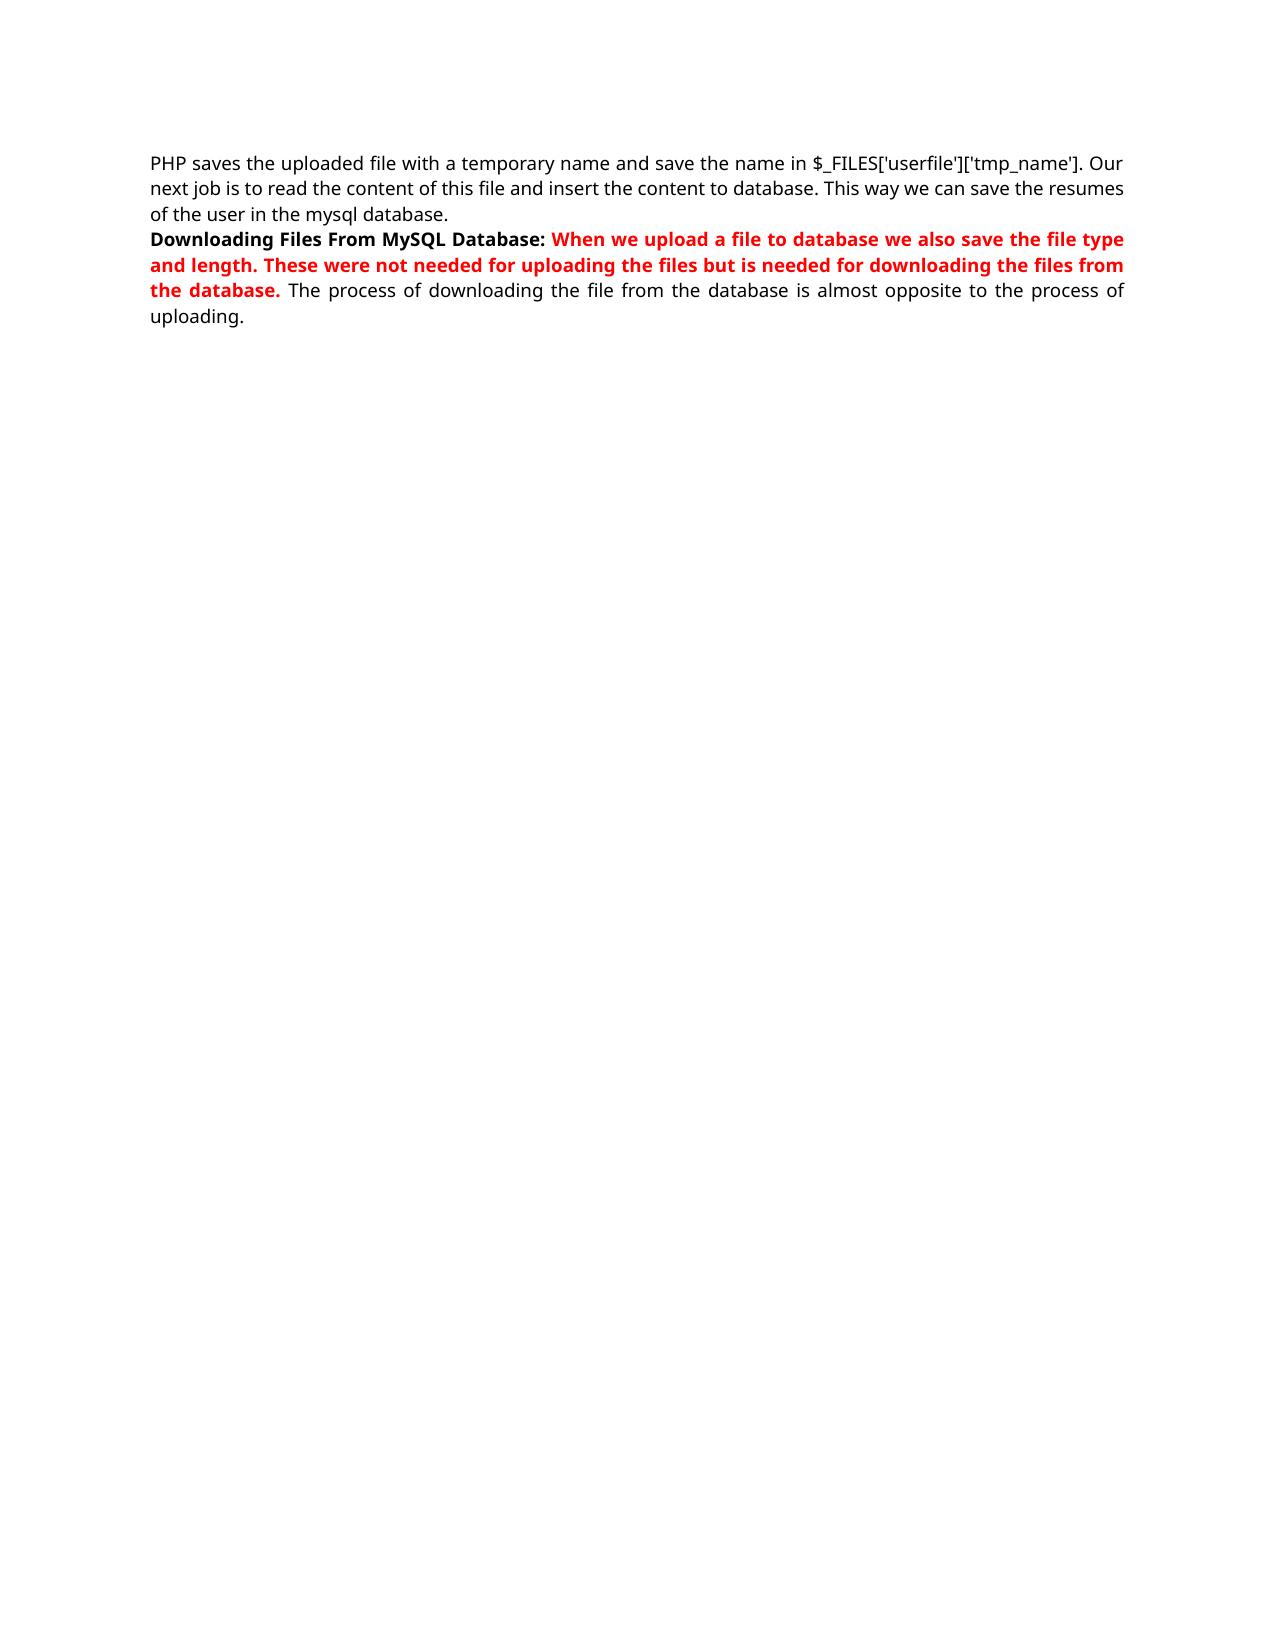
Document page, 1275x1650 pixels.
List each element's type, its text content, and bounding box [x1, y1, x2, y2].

text Downloading Files From MySQL Database: When we upload a file to database we also save the file type and length. These were not needed for uploading the files but is needed for downloading the files from the database. The process of downloading the file from the database is almost opposite to the process of uploading. [150, 227, 1125, 329]
text PHP saves the uploaded file with a temporary name and save the name in $_FILES['userfile']['tmp_name']. Our next job is to read the content of this file and insert the content to database. This way we can save the resumes of the user in the mysql database. [150, 150, 1125, 227]
